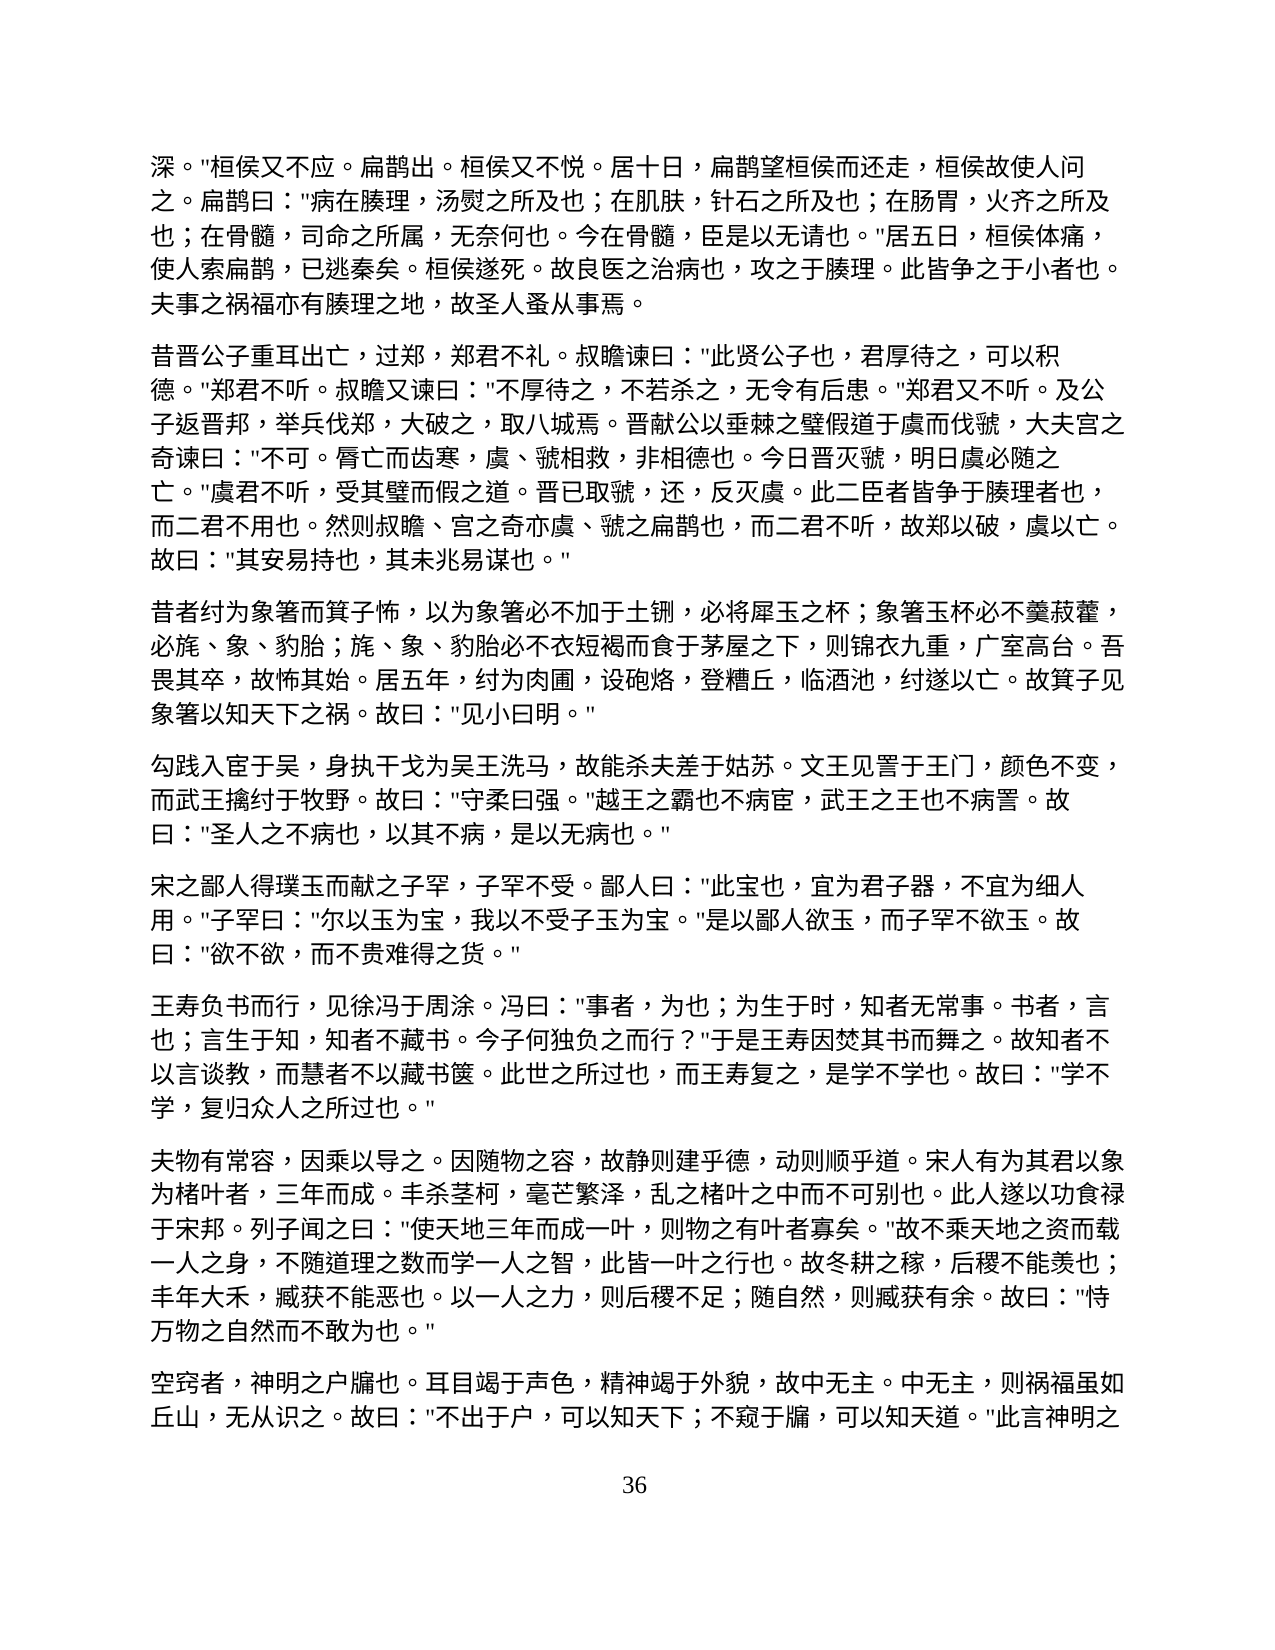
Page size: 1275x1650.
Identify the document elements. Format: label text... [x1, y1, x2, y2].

text 勾践入宦于吴，身执干戈为吴王洗马，故能杀夫差于姑苏。文王见詈于王门，颜色不变，而武王擒纣于牧野。故曰："守柔曰强。"越王之霸也不病宦，武王之王也不病詈。故曰："圣人之不病也，以其不病，是以无病也。" [150, 749, 1125, 851]
text 昔者纣为象箸而箕子怖，以为象箸必不加于土铏，必将犀玉之杯；象箸玉杯必不羹菽藿，必旄、象、豹胎；旄、象、豹胎必不衣短褐而食于茅屋之下，则锦衣九重，广室高台。吾畏其卒，故怖其始。居五年，纣为肉圃，设砲烙，登糟丘，临酒池，纣遂以亡。故箕子见象箸以知天下之祸。故曰："见小曰明。" [150, 594, 1125, 731]
text 空窍者，神明之户牖也。耳目竭于声色，精神竭于外貌，故中无主。中无主，则祸福虽如丘山，无从识之。故曰："不出于户，可以知天下；不窥于牖，可以知天道。"此言神明之 [150, 1365, 1125, 1433]
text 昔晋公子重耳出亡，过郑，郑君不礼。叔瞻谏曰："此贤公子也，君厚待之，可以积德。"郑君不听。叔瞻又谏曰："不厚待之，不若杀之，无令有后患。"郑君又不听。及公子返晋邦，举兵伐郑，大破之，取八城焉。晋献公以垂棘之璧假道于虞而伐虢，大夫宫之奇谏曰："不可。脣亡而齿寒，虞、虢相救，非相德也。今日晋灭虢，明日虞必随之亡。"虞君不听，受其璧而假之道。晋已取虢，还，反灭虞。此二臣者皆争于腠理者也，而二君不用也。然则叔瞻、宫之奇亦虞、虢之扁鹊也，而二君不听，故郑以破，虞以亡。故曰："其安易持也，其未兆易谋也。" [150, 338, 1125, 577]
text 王寿负书而行，见徐冯于周涂。冯曰："事者，为也；为生于时，知者无常事。书者，言也；言生于知，知者不藏书。今子何独负之而行？"于是王寿因焚其书而舞之。故知者不以言谈教，而慧者不以藏书箧。此世之所过也，而王寿复之，是学不学也。故曰："学不学，复归众人之所过也。" [150, 989, 1125, 1125]
text 宋之鄙人得璞玉而献之子罕，子罕不受。鄙人曰："此宝也，宜为君子器，不宜为细人用。"子罕曰："尔以玉为宝，我以不受子玉为宝。"是以鄙人欲玉，而子罕不欲玉。故曰："欲不欲，而不贵难得之货。" [150, 869, 1125, 971]
text 夫物有常容，因乘以导之。因随物之容，故静则建乎德，动则顺乎道。宋人有为其君以象为楮叶者，三年而成。丰杀茎柯，毫芒繁泽，乱之楮叶之中而不可别也。此人遂以功食禄于宋邦。列子闻之曰："使天地三年而成一叶，则物之有叶者寡矣。"故不乘天地之资而载一人之身，不随道理之数而学一人之智，此皆一叶之行也。故冬耕之稼，后稷不能羡也；丰年大禾，臧获不能恶也。以一人之力，则后稷不足；随自然，则臧获有余。故曰："恃万物之自然而不敢为也。" [150, 1143, 1125, 1347]
text 深。"桓侯又不应。扁鹊出。桓侯又不悦。居十日，扁鹊望桓侯而还走，桓侯故使人问之。扁鹊曰："病在腠理，汤熨之所及也；在肌肤，针石之所及也；在肠胃，火齐之所及也；在骨髓，司命之所属，无奈何也。今在骨髓，臣是以无请也。"居五日，桓侯体痛，使人索扁鹊，已逃秦矣。桓侯遂死。故良医之治病也，攻之于腠理。此皆争之于小者也。夫事之祸福亦有腠理之地，故圣人蚤从事焉。 [150, 150, 1125, 320]
